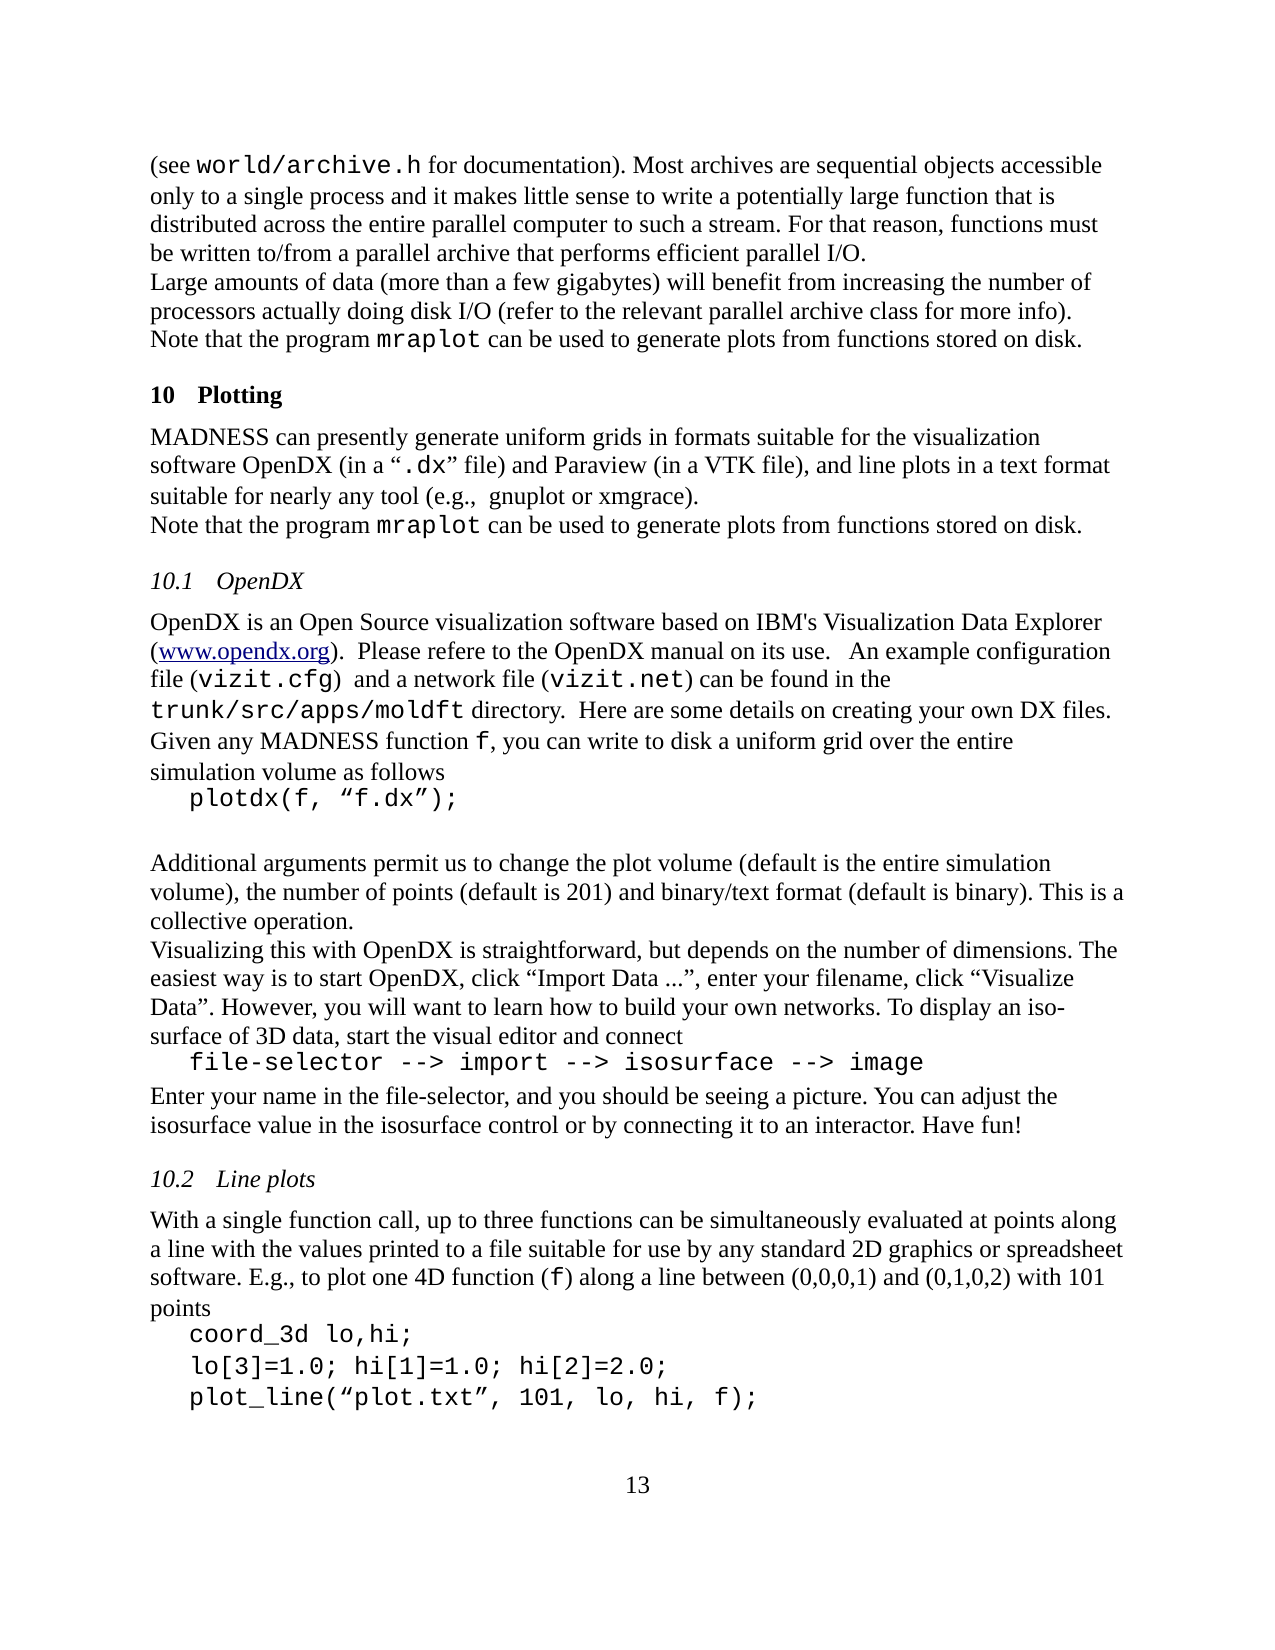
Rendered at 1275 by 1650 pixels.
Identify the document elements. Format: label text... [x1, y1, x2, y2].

text OpenDX is an Open Source visualization software based on IBM's Visualization Data Explorer (www.opendx.org). Please refere to the OpenDX manual on its use. An example configuration file (vizit.cfg) and a network file (vizit.net) can be found in the trunk/src/apps/moldft directory. Here are some details on creating your own DX files. [150, 607, 1125, 726]
text Note that the program mraplot can be used to generate plots from functions stored on disk. [150, 510, 1125, 541]
text Note that the program mraplot can be used to generate plots from functions stored on disk. [150, 324, 1125, 355]
text file-selector --> import --> isosurface --> image [189, 1050, 1125, 1078]
subtitle OpenDX [150, 566, 1125, 594]
text (see world/archive.h for documentation). Most archives are sequential objects accessible only to a single process and it makes little sense to write a potentially large function that is distributed across the entire parallel computer to such a stream. For that reason, functions must be written to/from a parallel archive that performs efficient parallel I/O. [150, 150, 1125, 267]
text Given any MADNESS function f, you can write to disk a uniform grid over the entire simulation volume as follows [150, 726, 1125, 786]
text plot_line(“plot.txt”, 101, lo, hi, f); [189, 1385, 1125, 1413]
text Large amounts of data (more than a few gigabytes) will benefit from increasing the number of processors actually doing disk I/O (refer to the relevant parallel archive class for more info). [150, 267, 1125, 324]
subtitle Plotting [150, 380, 1125, 409]
text With a single function call, up to three functions can be simultaneously evaluated at points along a line with the values printed to a file suitable for use by any standard 2D graphics or spreadsheet software. E.g., to plot one 4D function (f) along a line between (0,0,0,1) and (0,1,0,2) with 101 points [150, 1205, 1125, 1322]
text Enter your name in the file-selector, and you should be seeing a picture. You can adjust the isosurface value in the isosurface control or by connecting it to an interactor. Have fun! [150, 1081, 1125, 1139]
text lo[3]=1.0; hi[1]=1.0; hi[2]=2.0; [189, 1353, 1125, 1382]
text Visualizing this with OpenDX is straightforward, but depends on the number of dimensions. The easiest way is to start OpenDX, click “Import Data ...”, enter your filename, click “Visualize Data”. However, you will want to learn how to build your own networks. To display an iso-surface of 3D data, start the visual editor and connect [150, 935, 1125, 1050]
text coord_3d lo,hi; [189, 1322, 1125, 1350]
subtitle Line plots [150, 1164, 1125, 1192]
text Additional arguments permit us to change the plot volume (default is the entire simulation volume), the number of points (default is 201) and binary/text format (default is binary). This is a collective operation. [150, 848, 1125, 935]
text plotdx(f, “f.dx”); [189, 786, 1125, 814]
text MADNESS can presently generate uniform grids in formats suitable for the visualization software OpenDX (in a “.dx” file) and Paraview (in a VTK file), and line plots in a text format suitable for nearly any tool (e.g., gnuplot or xmgrace). [150, 422, 1125, 510]
